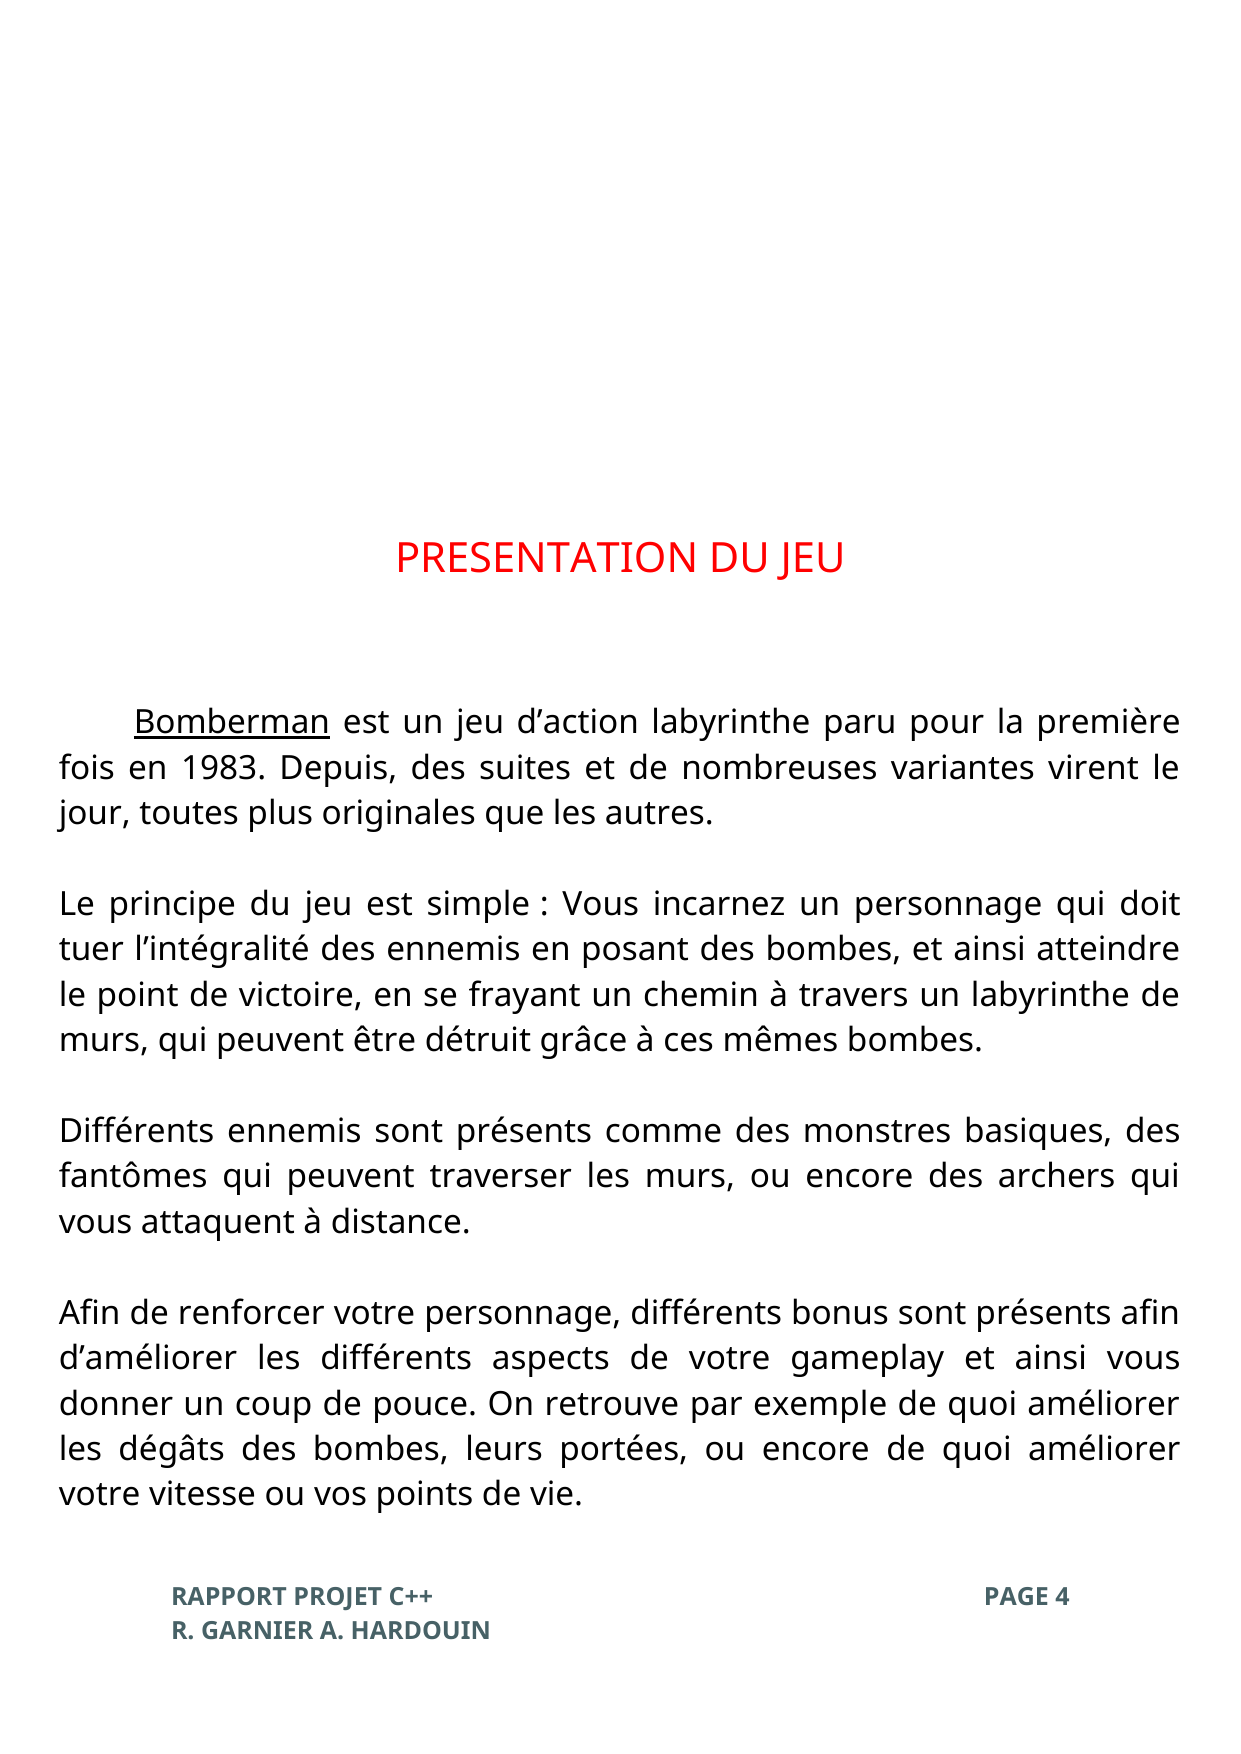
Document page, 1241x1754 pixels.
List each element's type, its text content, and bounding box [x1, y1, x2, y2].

text Différents ennemis sont présents comme des monstres basiques, des fantômes qui peuvent traverser les murs, ou encore des archers qui vous attaquent à distance. [58, 1107, 1182, 1243]
text Afin de renforcer votre personnage, différents bonus sont présents afin d’améliorer les différents aspects de votre gameplay et ainsi vous donner un coup de pouce. On retrouve par exemple de quoi améliorer les dégâts des bombes, leurs portées, ou encore de quoi améliorer votre vitesse ou vos points de vie. [58, 1288, 1182, 1516]
text Bomberman est un jeu d’action labyrinthe paru pour la première fois en 1983. Depuis, des suites et de nombreuses variantes virent le jour, toutes plus originales que les autres. [58, 698, 1182, 834]
text Le principe du jeu est simple : Vous incarnez un personnage qui doit tuer l’intégralité des ennemis en posant des bombes, et ainsi atteindre le point de victoire, en se frayant un chemin à travers un labyrinthe de murs, qui peuvent être détruit grâce à ces mêmes bombes. [58, 880, 1182, 1061]
subtitle PRESENTATION DU JEU [58, 528, 1182, 584]
